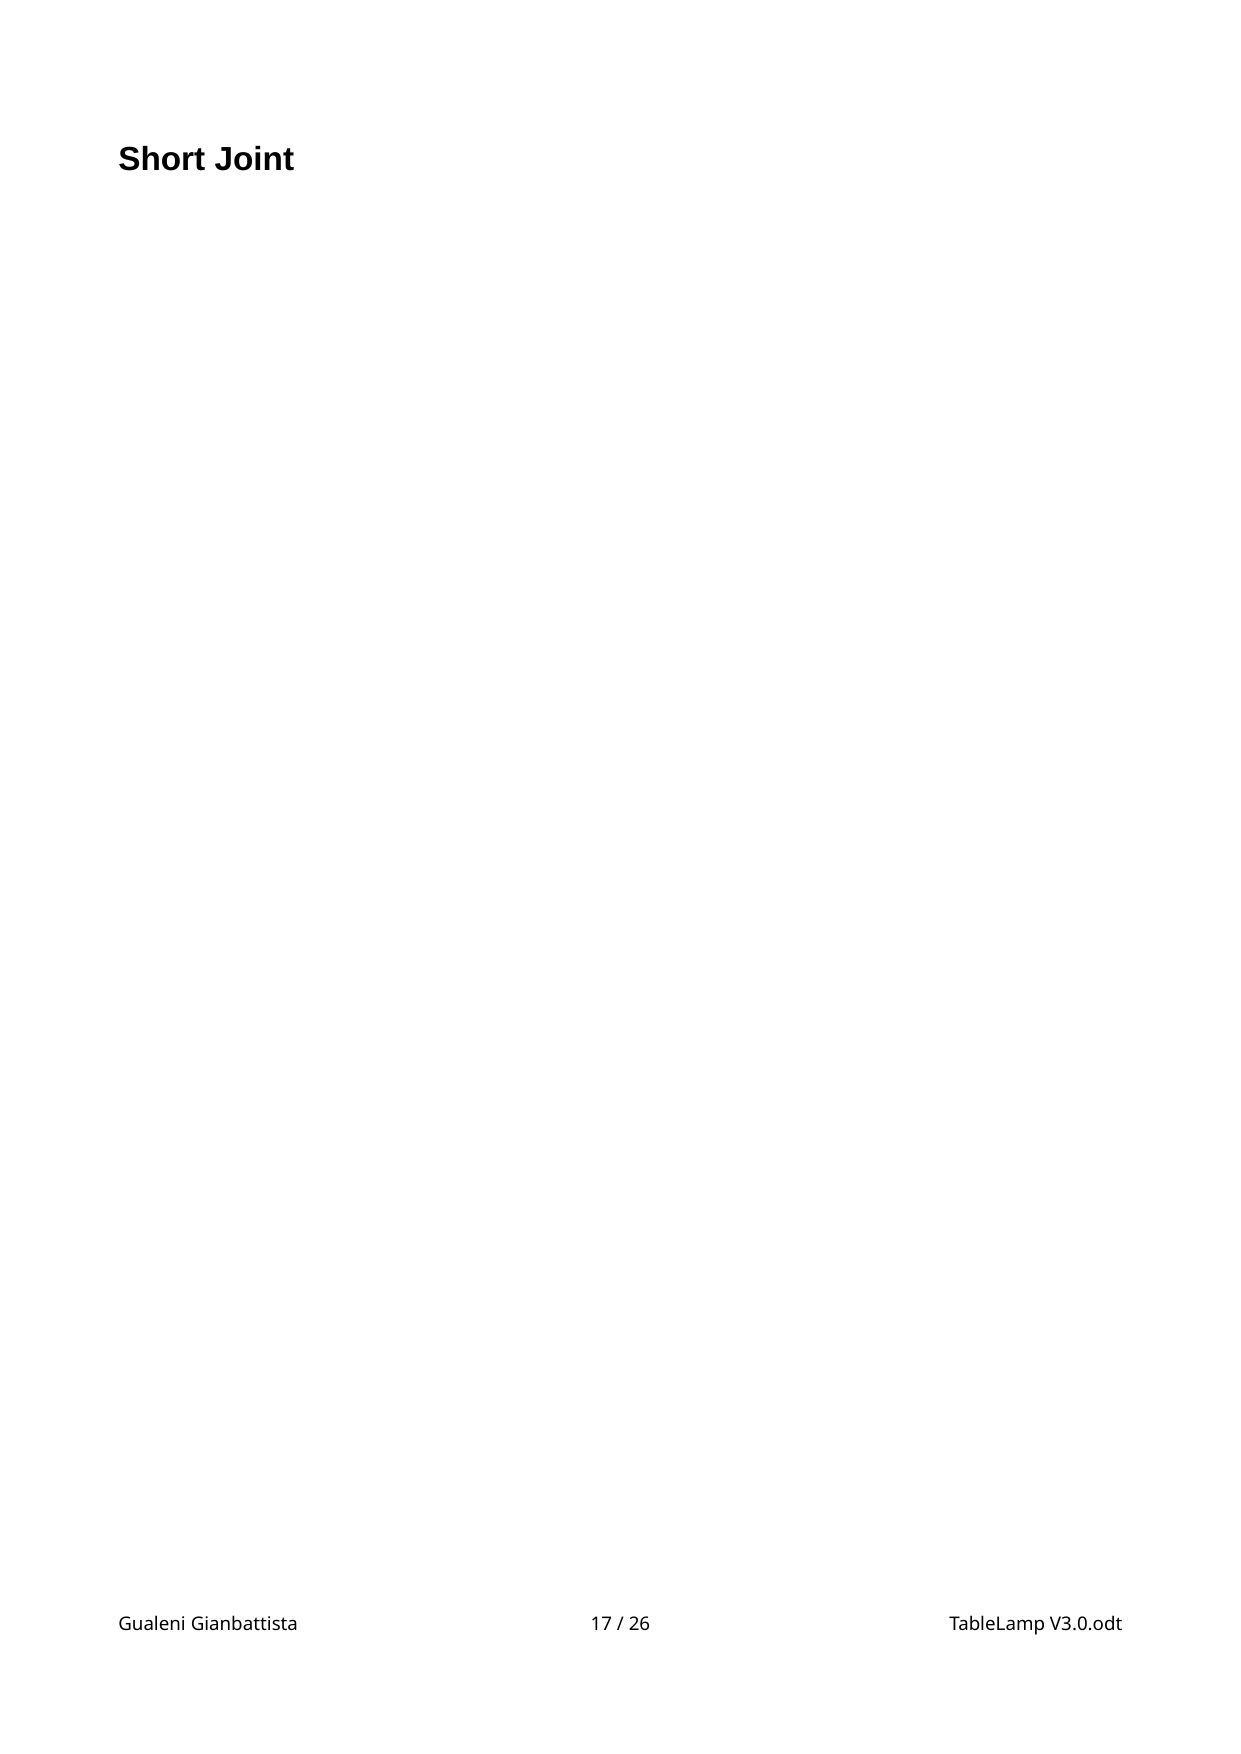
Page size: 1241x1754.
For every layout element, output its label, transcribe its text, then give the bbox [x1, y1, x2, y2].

subtitle Short Joint [118, 139, 1122, 177]
